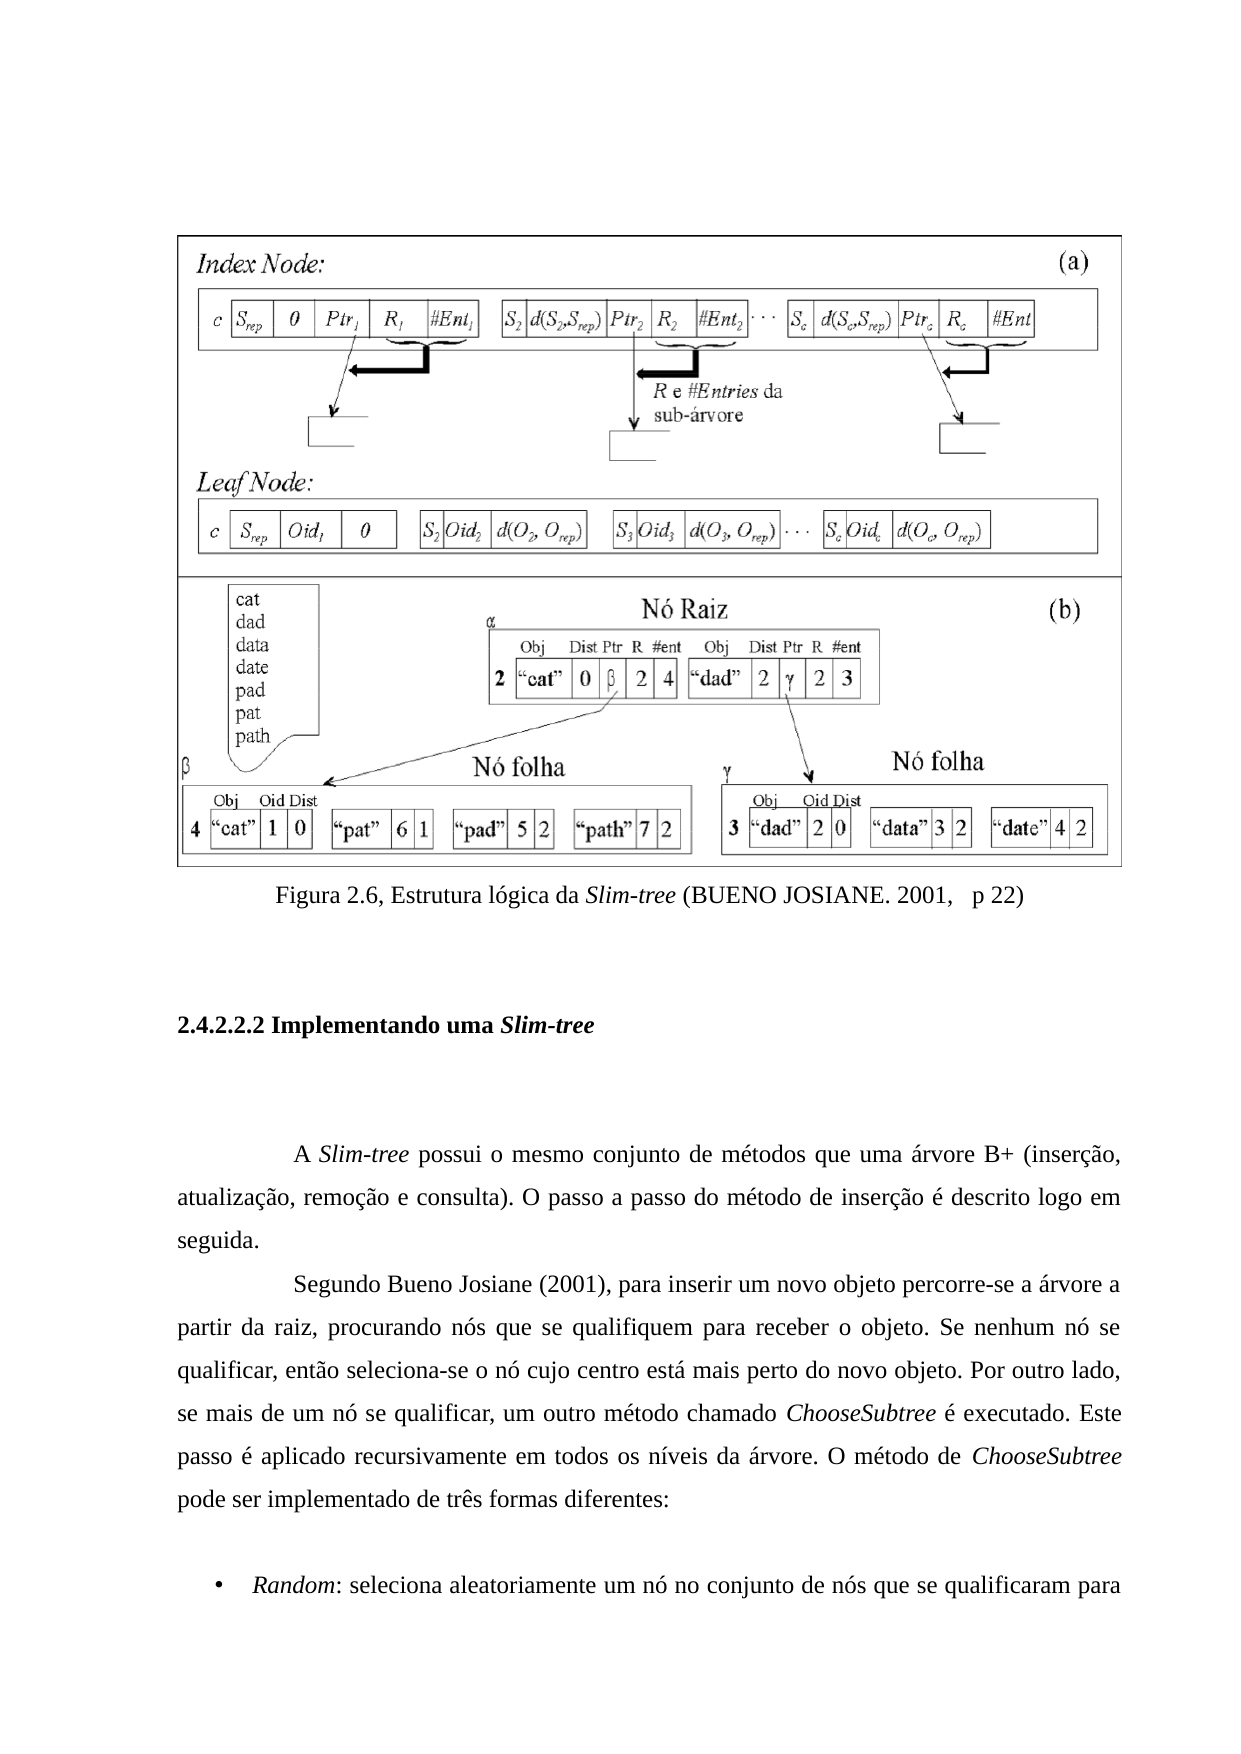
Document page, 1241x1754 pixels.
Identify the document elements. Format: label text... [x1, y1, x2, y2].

text A Slim-tree possui o mesmo conjunto de métodos que uma árvore B+ (inserção, atualização, remoção e consulta). O passo a passo do método de inserção é descrito logo em seguida. [177, 1139, 1122, 1254]
picture [177, 235, 1122, 867]
list Random: seleciona aleatoriamente um nó no conjunto de nós que se qualificaram para [214, 1571, 1122, 1599]
text Segundo Bueno Josiane (2001), para inserir um novo objeto percorre-se a árvore a partir da raiz, procurando nós que se qualifiquem para receber o objeto. Se nenhum nó se qualificar, então seleciona-se o nó cujo centro está mais perto do novo objeto. Por outro lado, se mais de um nó se qualificar, um outro método chamado ChooseSubtree é executado. Este passo é aplicado recursivamente em todos os níveis da árvore. O método de ChooseSubtree pode ser implementado de três formas diferentes: [177, 1269, 1122, 1513]
text Figura 2.6, Estrutura lógica da Slim-tree (BUENO JOSIANE. 2001, p 22) [177, 867, 1122, 909]
text 2.4.2.2.2 Implementando uma Slim-tree [177, 1010, 1122, 1039]
